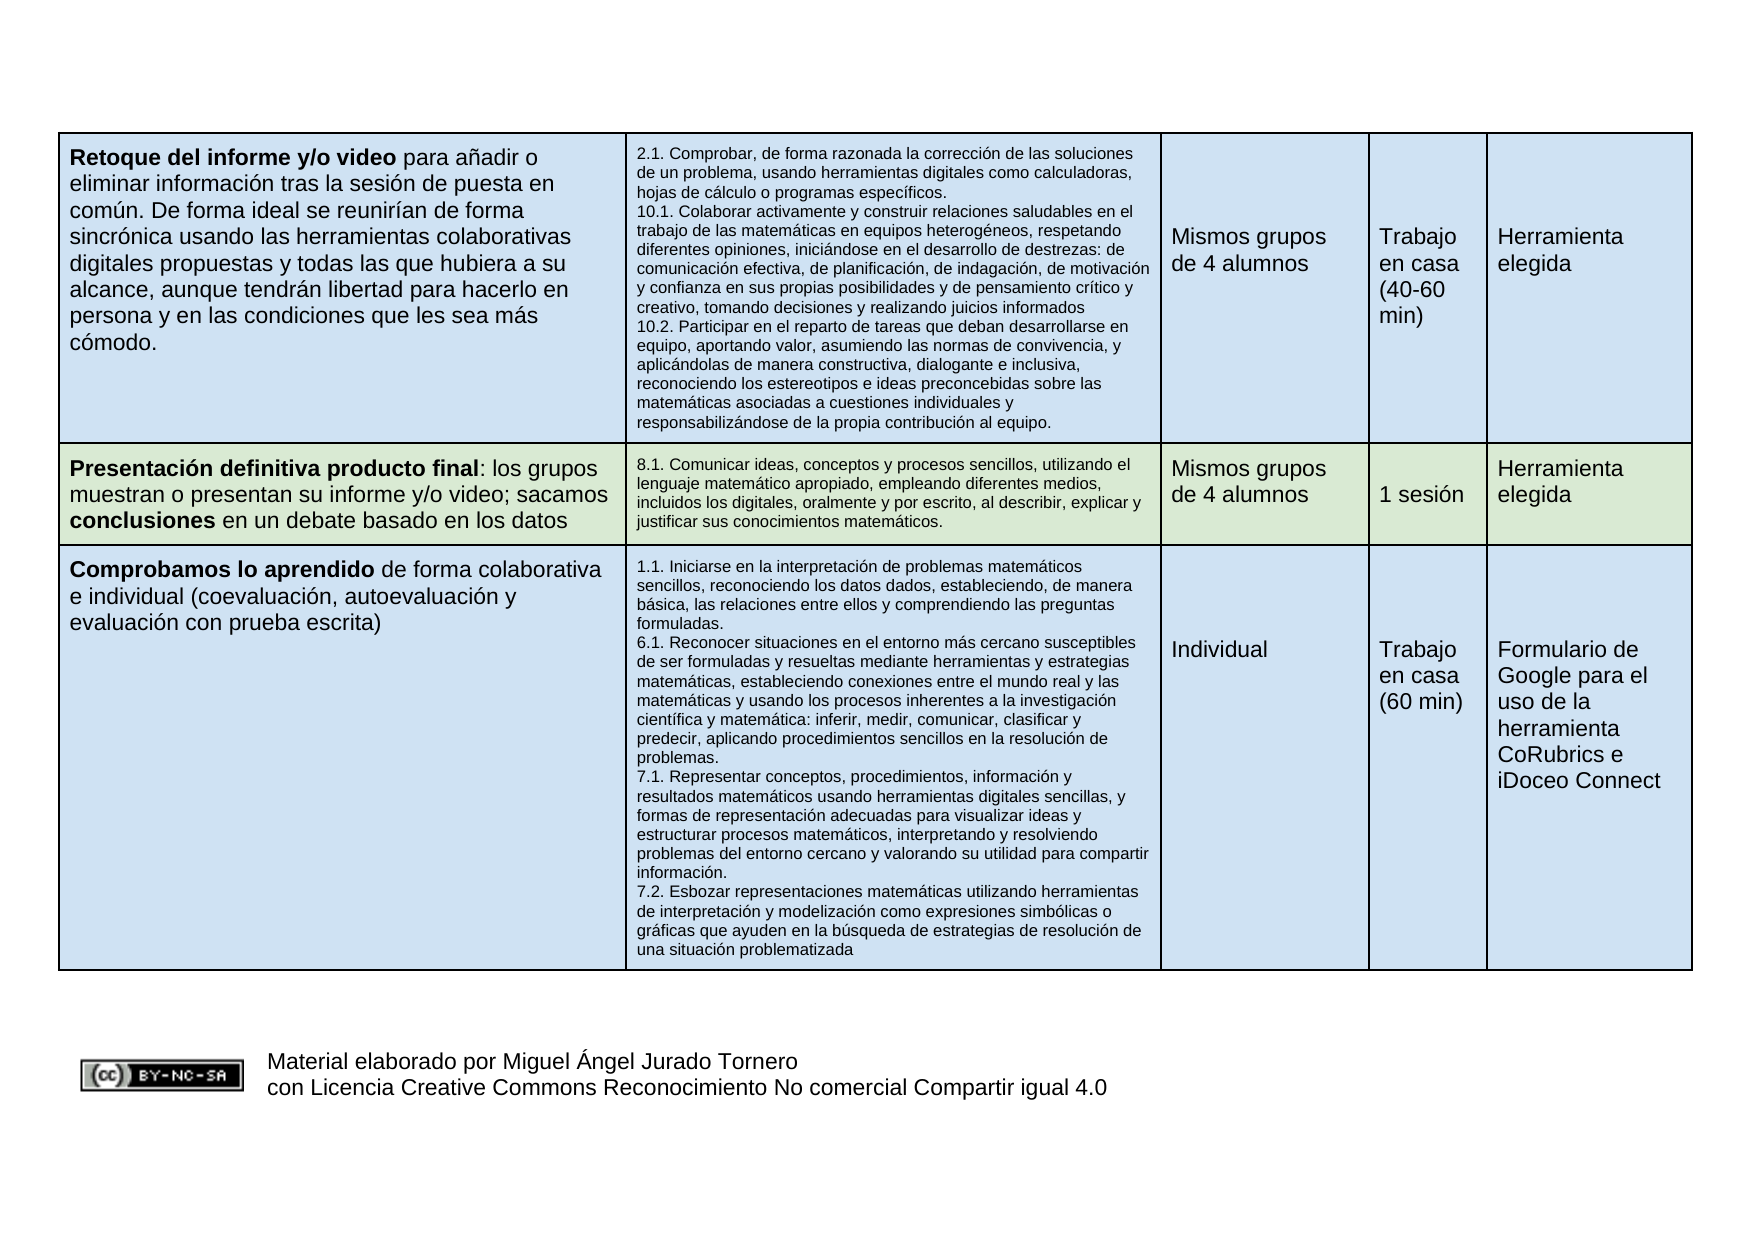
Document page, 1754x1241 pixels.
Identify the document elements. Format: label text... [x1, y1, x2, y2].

table_cell 1.1. Iniciarse en la interpretación de problemas matemáticos sencillos, reconociendo los datos dados, estableciendo, de manera básica, las relaciones entre ellos y comprendiendo las preguntas formuladas. 6.1. Reconocer situaciones en el entorno más cercano susceptibles de ser formuladas y resueltas mediante herramientas y estrategias matemáticas, estableciendo conexiones entre el mundo real y las matemáticas y usando los procesos inherentes a la investigación científica y matemática: inferir, medir, comunicar, clasificar y predecir, aplicando procedimientos sencillos en la resolución de problemas. 7.1. Representar conceptos, procedimientos, información y resultados matemáticos usando herramientas digitales sencillas, y formas de representación adecuadas para visualizar ideas y estructurar procesos matemáticos, interpretando y resolviendo problemas del entorno cercano y valorando su utilidad para compartir información. 7.2. Esbozar representaciones matemáticas utilizando herramientas de interpretación y modelización como expresiones simbólicas o gráficas que ayuden en la búsqueda de estrategias de resolución de una situación problematizada [627, 546, 1160, 969]
table_cell Herramienta elegida [1488, 444, 1691, 544]
table_cell Comprobamos lo aprendido de forma colaborativa e individual (coevaluación, autoevaluación y evaluación con prueba escrita) [60, 546, 625, 969]
picture [76, 1052, 249, 1098]
table_cell Herramienta elegida [1488, 134, 1691, 442]
table_cell 8.1. Comunicar ideas, conceptos y procesos sencillos, utilizando el lenguaje matemático apropiado, empleando diferentes medios, incluidos los digitales, oralmente y por escrito, al describir, explicar y justificar sus conocimientos matemáticos. [627, 444, 1160, 544]
table_cell Formulario de Google para el uso de la herramienta CoRubrics e iDoceo Connect [1488, 546, 1691, 969]
table_cell 1 sesión [1370, 444, 1486, 544]
table_cell Presentación definitiva producto final: los grupos muestran o presentan su informe y/o video; sacamos conclusiones en un debate basado en los datos [60, 444, 625, 544]
table_cell Individual [1162, 546, 1368, 969]
table_cell Mismos grupos de 4 alumnos [1162, 444, 1368, 544]
table_cell Mismos grupos de 4 alumnos [1162, 134, 1368, 442]
text Material elaborado por Miguel Ángel Jurado Tornero [59, 1048, 1695, 1074]
table_cell Trabajo en casa (60 min) [1370, 546, 1486, 969]
text con Licencia Creative Commons Reconocimiento No comercial Compartir igual 4.0 [59, 1074, 1695, 1101]
table_cell Trabajo en casa (40-60 min) [1370, 134, 1486, 442]
table_cell Retoque del informe y/o video para añadir o eliminar información tras la sesión de puesta en común. De forma ideal se reunirían de forma sincrónica usando las herramientas colaborativas digitales propuestas y todas las que hubiera a su alcance, aunque tendrán libertad para hacerlo en persona y en las condiciones que les sea más cómodo. [60, 134, 625, 442]
table_cell 2.1. Comprobar, de forma razonada la corrección de las soluciones de un problema, usando herramientas digitales como calculadoras, hojas de cálculo o programas específicos. 10.1. Colaborar activamente y construir relaciones saludables en el trabajo de las matemáticas en equipos heterogéneos, respetando diferentes opiniones, iniciándose en el desarrollo de destrezas: de comunicación efectiva, de planificación, de indagación, de motivación y confianza en sus propias posibilidades y de pensamiento crítico y creativo, tomando decisiones y realizando juicios informados 10.2. Participar en el reparto de tareas que deban desarrollarse en equipo, aportando valor, asumiendo las normas de convivencia, y aplicándolas de manera constructiva, dialogante e inclusiva, reconociendo los estereotipos e ideas preconcebidas sobre las matemáticas asociadas a cuestiones individuales y responsabilizándose de la propia contribución al equipo. [627, 134, 1160, 442]
